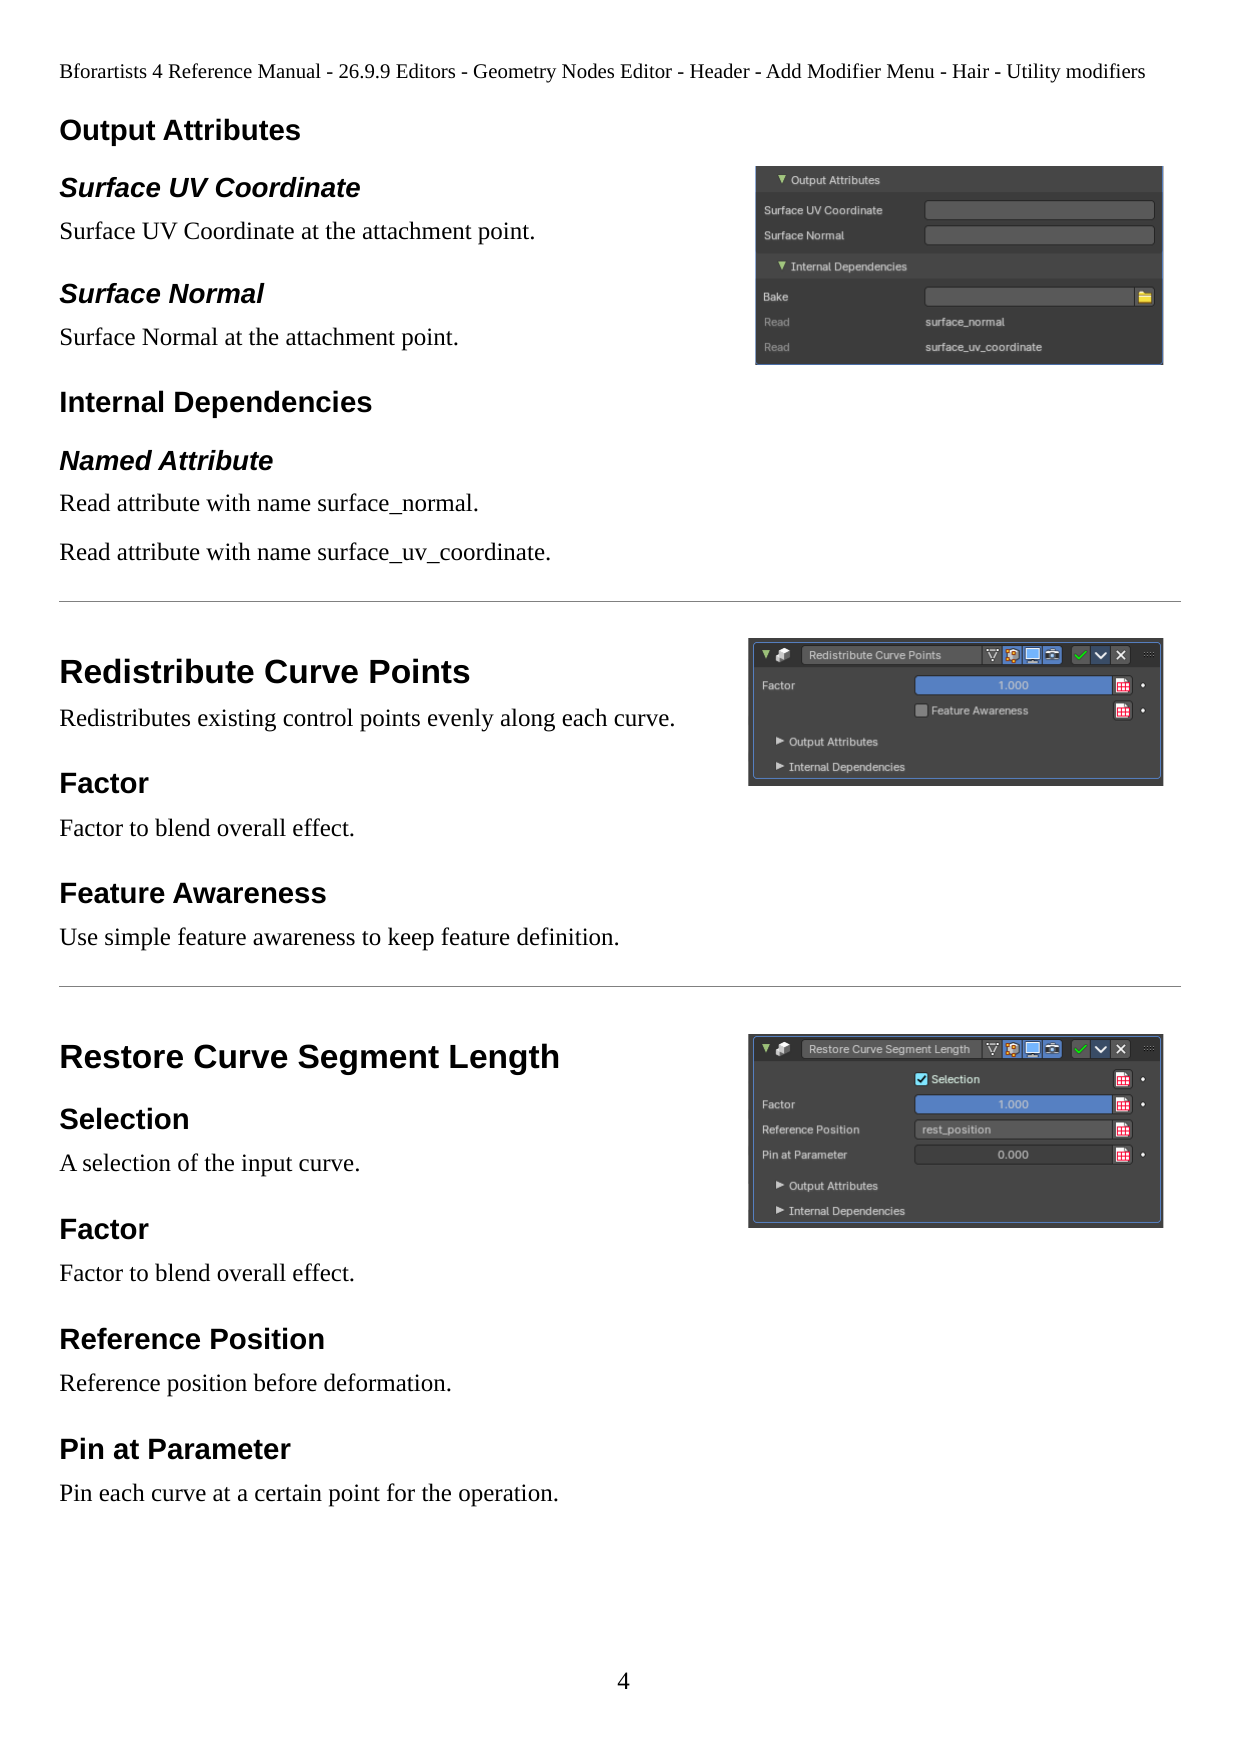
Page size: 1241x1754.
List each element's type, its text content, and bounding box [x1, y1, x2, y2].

text Pin each curve at a certain point for the operation. [59, 1478, 1181, 1507]
text Use simple feature awareness to keep feature definition. [59, 922, 1181, 951]
text A selection of the input curve. [59, 1148, 748, 1177]
subtitle Internal Dependencies [59, 385, 1181, 419]
subtitle Feature Awareness [59, 876, 1181, 910]
subtitle Factor [59, 766, 1181, 800]
picture [748, 1034, 1164, 1228]
subtitle Restore Curve Segment Length [59, 1037, 748, 1075]
text Read attribute with name surface_uv_coordinate. [59, 537, 1181, 566]
text Read attribute with name surface_normal. [59, 488, 1181, 517]
text Surface UV Coordinate at the attachment point. [59, 216, 755, 244]
subtitle Redistribute Curve Points [59, 652, 748, 690]
subtitle Surface Normal [59, 277, 755, 309]
subtitle Reference Position [59, 1322, 1181, 1356]
subtitle Surface UV Coordinate [59, 171, 755, 203]
subtitle [1164, 1102, 1181, 1136]
subtitle Named Attribute [59, 444, 1181, 476]
subtitle [1164, 171, 1181, 203]
text Factor to blend overall effect. [59, 813, 1181, 841]
picture [748, 638, 1164, 786]
subtitle Selection [59, 1102, 748, 1136]
subtitle Output Attributes [59, 113, 1181, 146]
subtitle [1164, 652, 1181, 690]
text Reference position before deformation. [59, 1368, 1181, 1397]
subtitle [1164, 1037, 1181, 1075]
picture [755, 166, 1164, 365]
text Redistributes existing control points evenly along each curve. [59, 703, 748, 731]
text Surface Normal at the attachment point. [59, 322, 755, 350]
subtitle [1164, 277, 1181, 309]
text Factor to blend overall effect. [59, 1258, 1181, 1287]
subtitle Factor [59, 1212, 1181, 1246]
subtitle Pin at Parameter [59, 1432, 1181, 1466]
